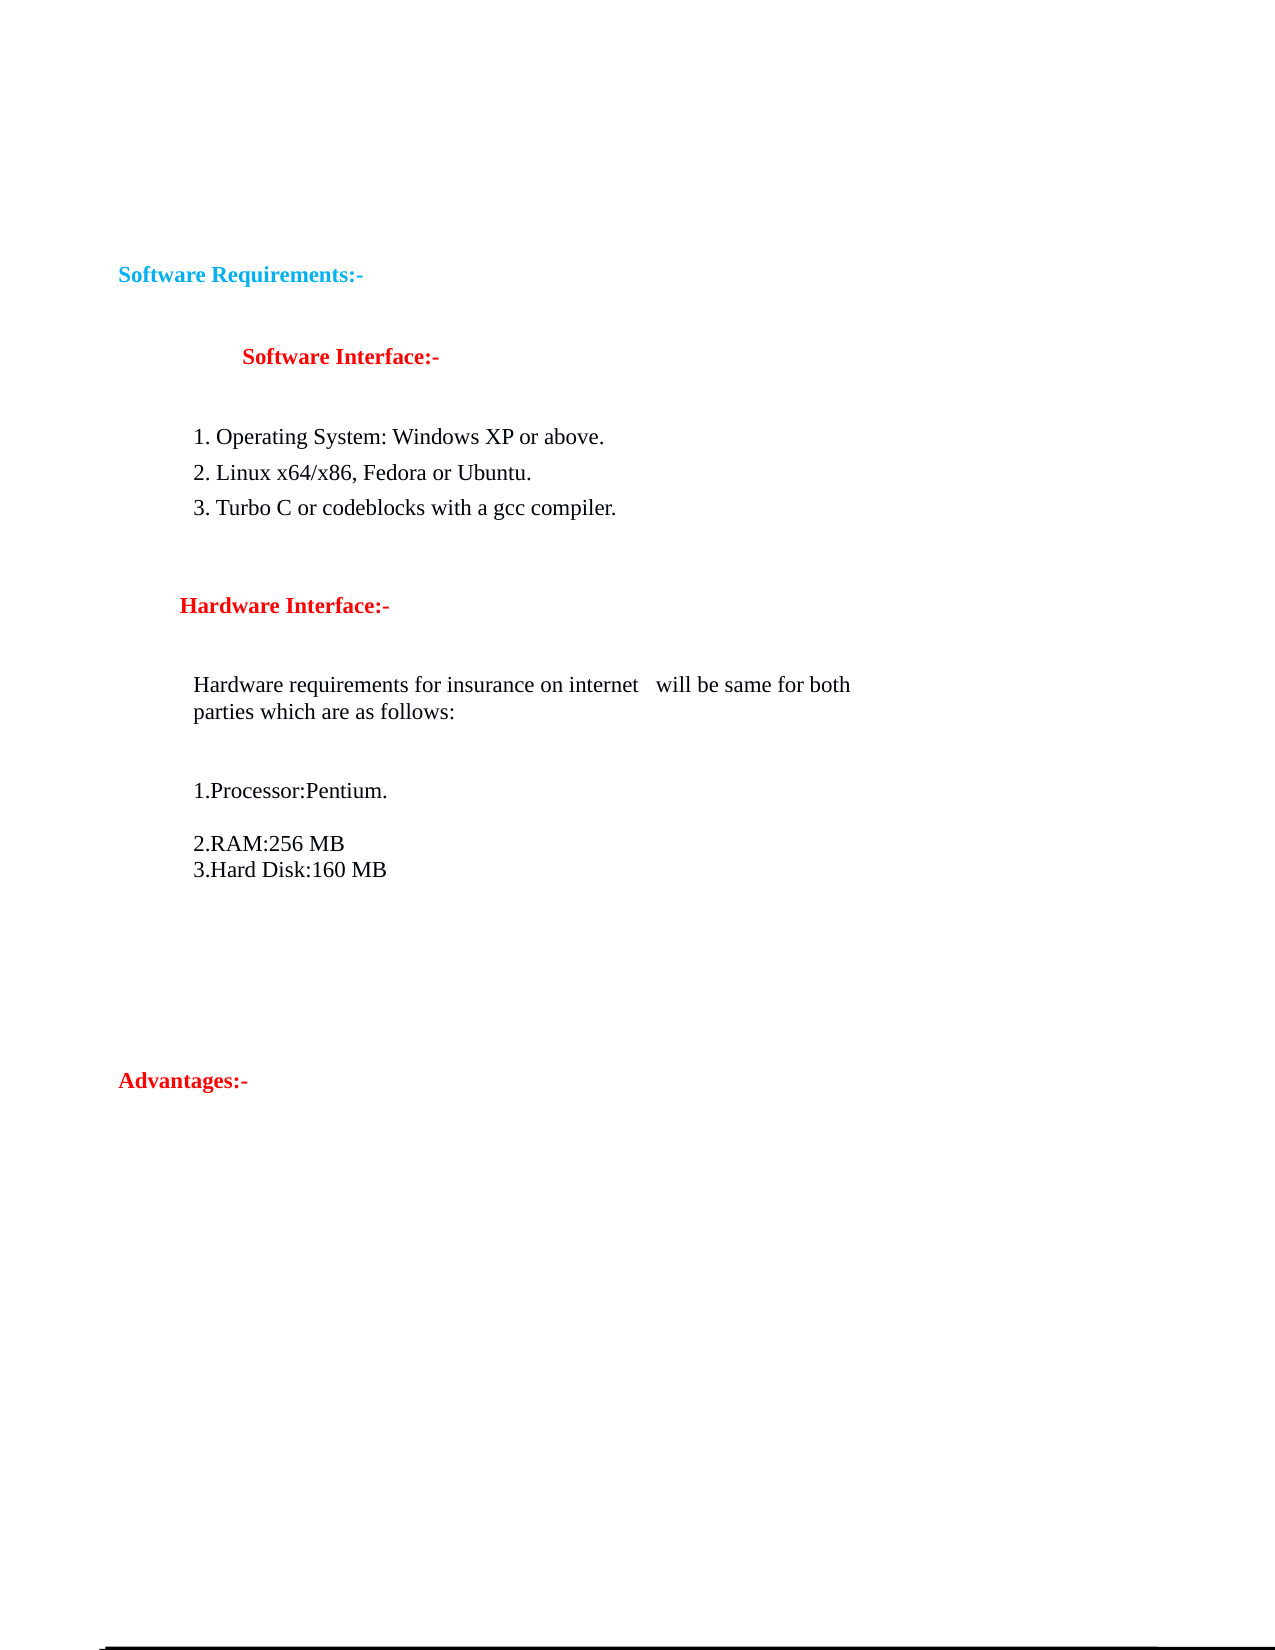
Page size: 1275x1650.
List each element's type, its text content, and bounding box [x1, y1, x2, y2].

text Advantages:- [118, 1067, 1157, 1094]
text 1. Operating System: Windows XP or above. [193, 423, 842, 449]
text Hardware requirements for insurance on internet will be same for both parties which are as follows: [193, 672, 863, 724]
text Software Requirements:- [118, 256, 1157, 289]
text Hardware Interface:- [168, 592, 1157, 618]
text 3. Turbo C or codeblocks with a gcc compiler. [193, 494, 842, 521]
text 2. Linux x64/x86, Fedora or Ubuntu. [193, 459, 842, 485]
text 1.Processor:Pentium. [193, 777, 1157, 803]
text 2.RAM:256 MB [193, 830, 1157, 856]
text Software Interface:- [168, 343, 1157, 370]
text 3.Hard Disk:160 MB [193, 856, 1157, 882]
